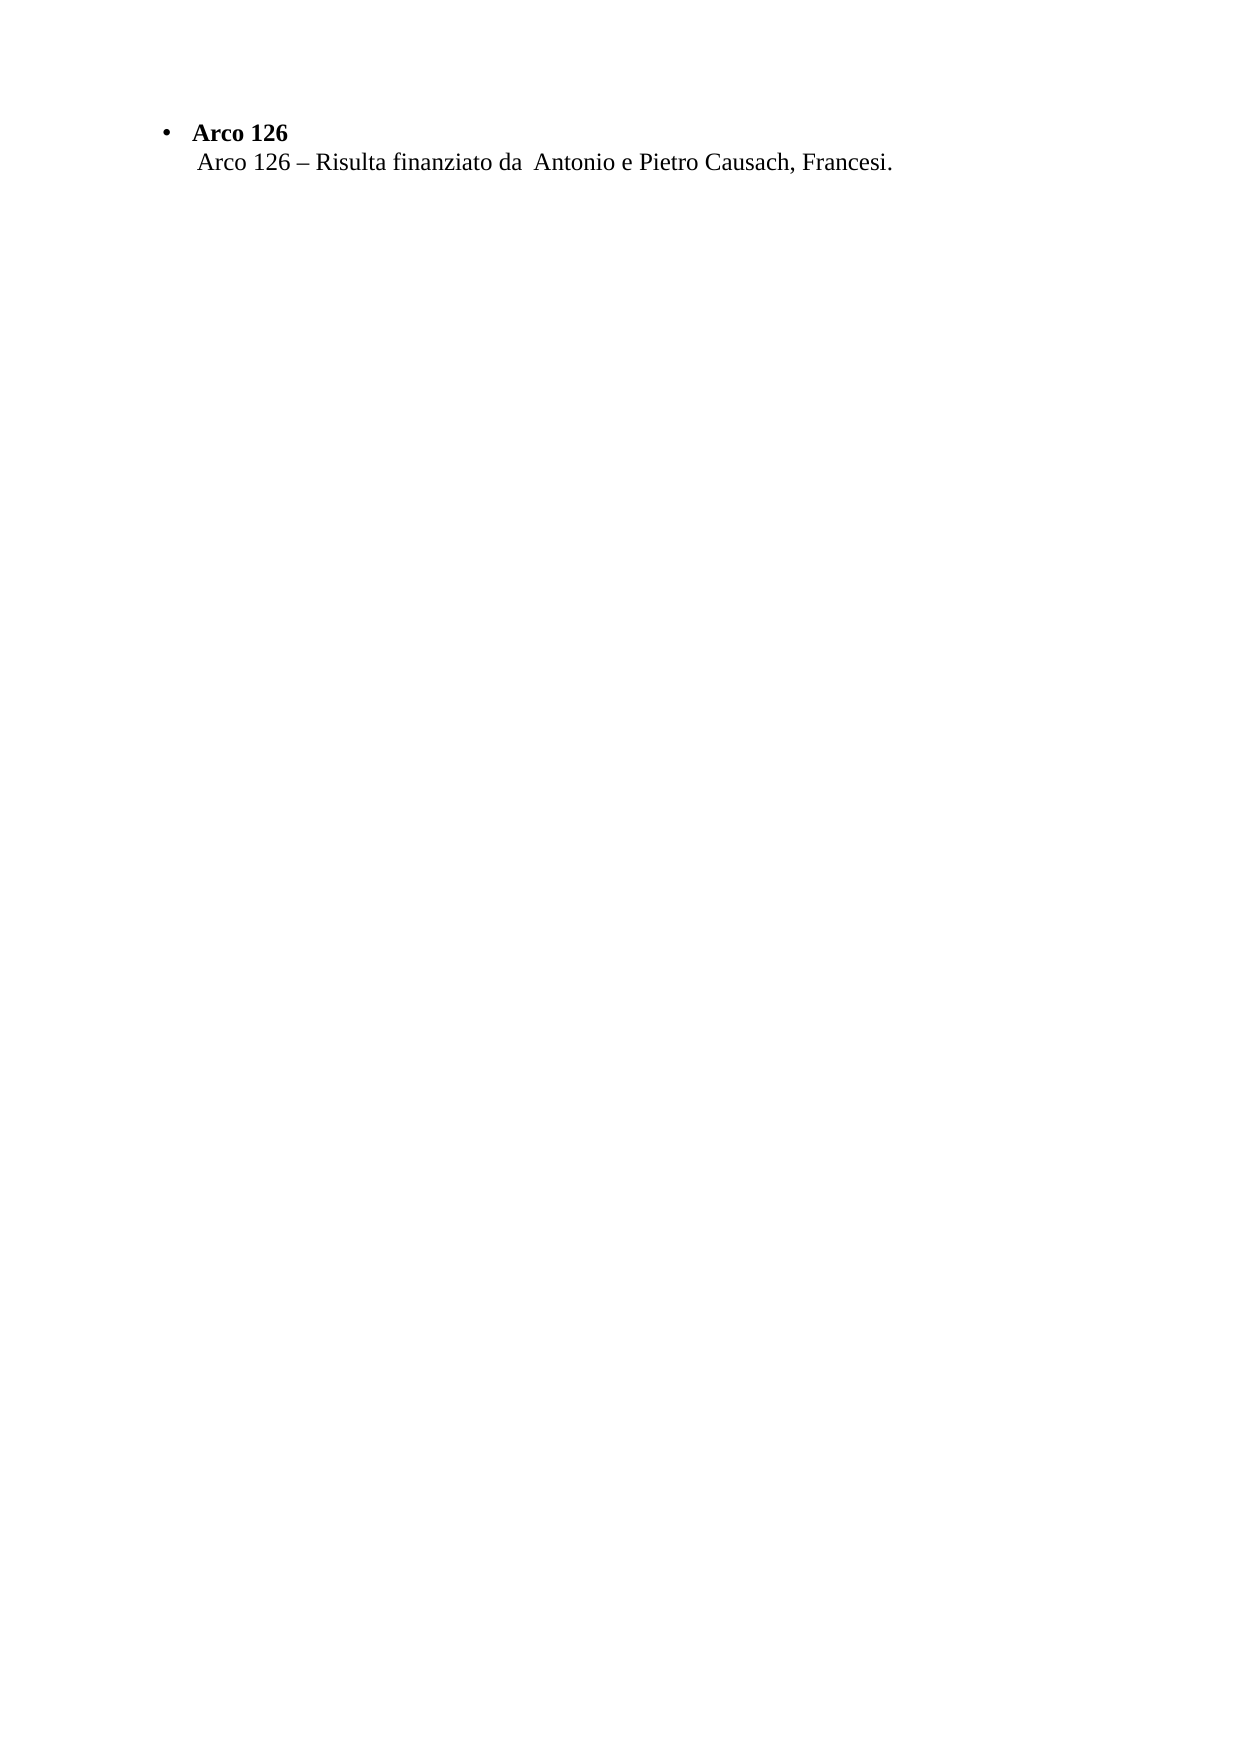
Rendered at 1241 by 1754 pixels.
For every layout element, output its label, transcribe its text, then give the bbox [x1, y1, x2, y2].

list Arco 126 Arco 126 – Risulta finanziato da Antonio e Pietro Causach, Francesi. [162, 118, 1122, 176]
